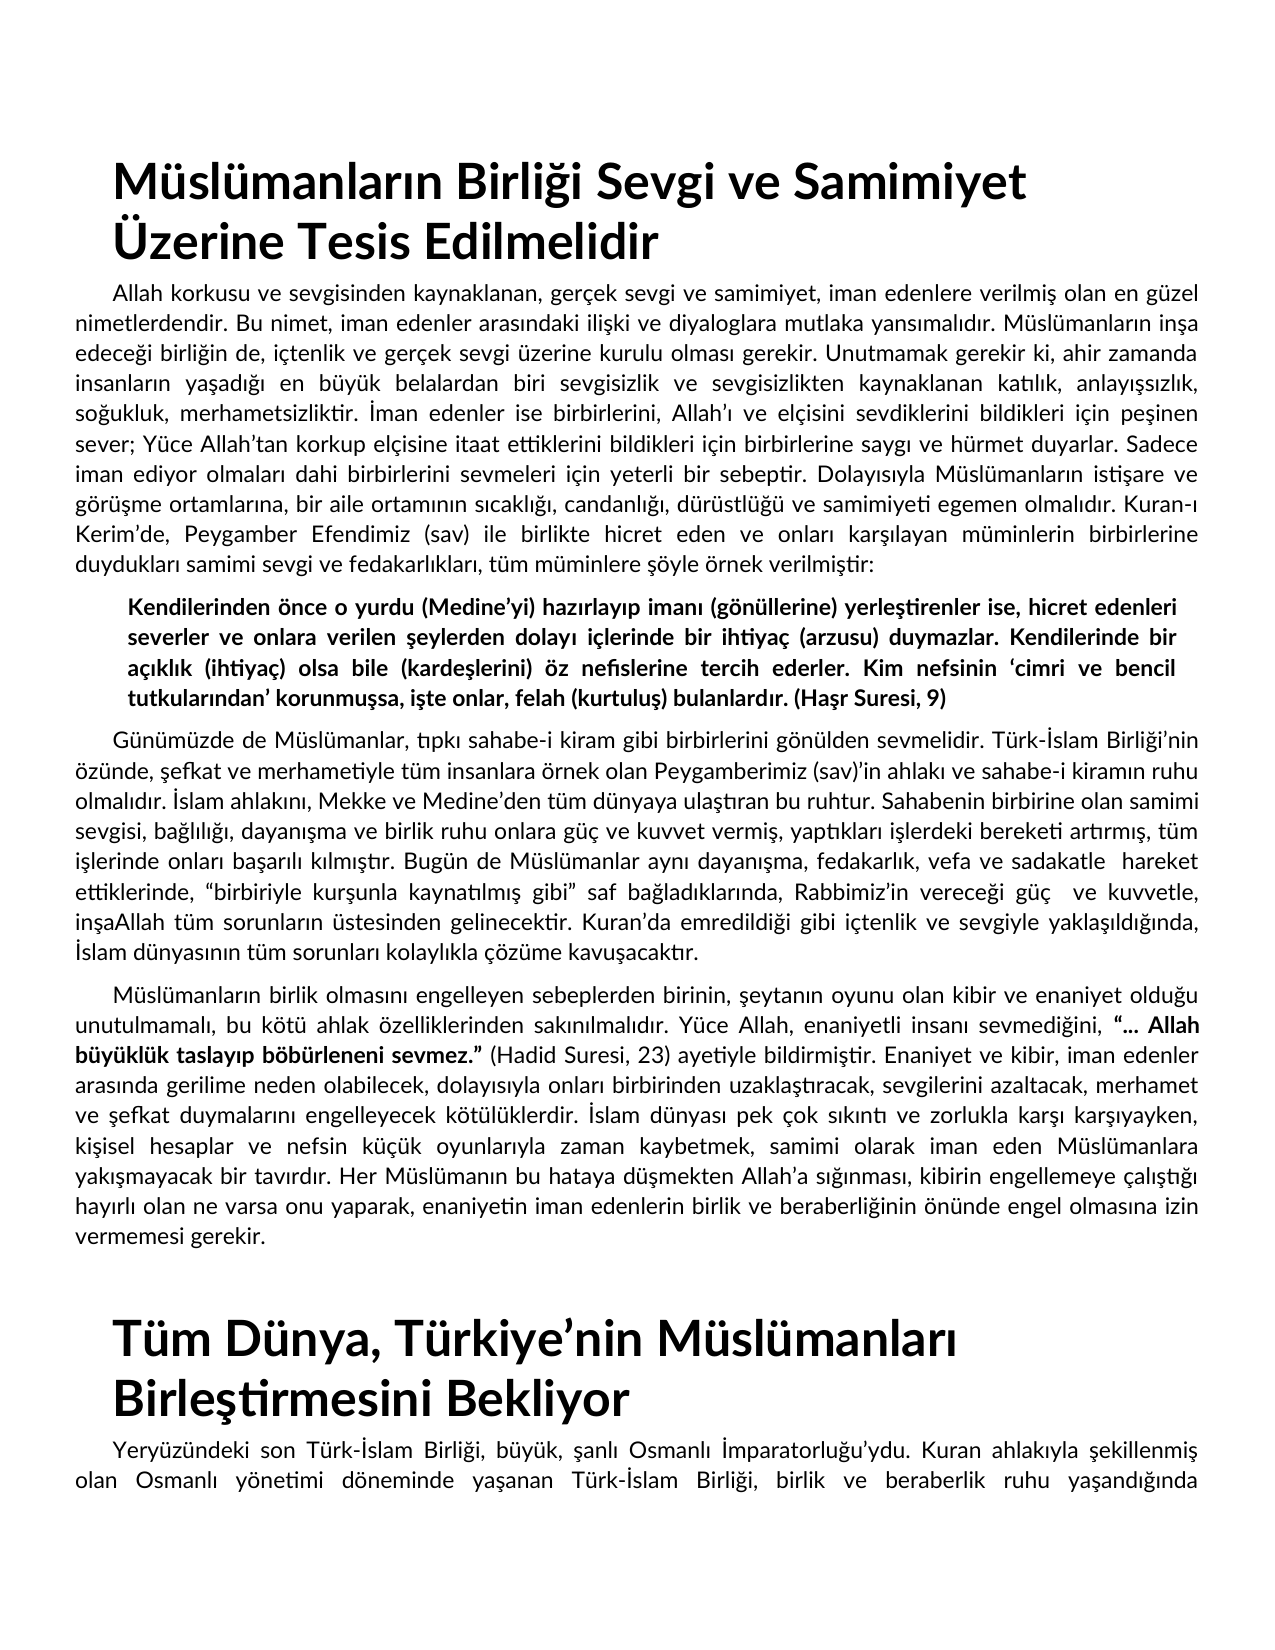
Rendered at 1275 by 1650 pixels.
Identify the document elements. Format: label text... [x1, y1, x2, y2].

text Yeryüzündeki son Türk-İslam Birliği, büyük, şanlı Osmanlı İmparatorluğu’ydu. Kuran ahlakıyla şekillenmiş olan Osmanlı yönetimi döneminde yaşanan Türk-İslam Birliği, birlik ve beraberlik ruhu yaşandığında [75, 1436, 1200, 1493]
text Kendilerinden önce o yurdu (Medine’yi) hazırlayıp imanı (gönüllerine) yerleştirenler ise, hicret edenleri severler ve onlara verilen şeylerden dolayı içlerinde bir ihtiyaç (arzusu) duymazlar. Kendilerinde bir açıklık (ihtiyaç) olsa bile (kardeşlerini) öz nefislerine tercih ederler. Kim nefsinin ‘cimri ve bencil tutkularından’ korunmuşsa, işte onlar, felah (kurtuluş) bulanlardır. (Haşr Suresi, 9) [127, 593, 1177, 711]
text Allah korkusu ve sevgisinden kaynaklanan, gerçek sevgi ve samimiyet, iman edenlere verilmiş olan en güzel nimetlerdendir. Bu nimet, iman edenler arasındaki ilişki ve diyaloglara mutlaka yansımalıdır. Müslümanların inşa edeceği birliğin de, içtenlik ve gerçek sevgi üzerine kurulu olması gerekir. Unutmamak gerekir ki, ahir zamanda insanların yaşadığı en büyük belalardan biri sevgisizlik ve sevgisizlikten kaynaklanan katılık, anlayışsızlık, soğukluk, merhametsizliktir. İman edenler ise birbirlerini, Allah’ı ve elçisini sevdiklerini bildikleri için peşinen sever; Yüce Allah’tan korkup elçisine itaat ettiklerini bildikleri için birbirlerine saygı ve hürmet duyarlar. Sadece iman ediyor olmaları dahi birbirlerini sevmeleri için yeterli bir sebeptir. Dolayısıyla Müslümanların istişare ve görüşme ortamlarına, bir aile ortamının sıcaklığı, candanlığı, dürüstlüğü ve samimiyeti egemen olmalıdır. Kuran-ı Kerim’de, Peygamber Efendimiz (sav) ile birlikte hicret eden ve onları karşılayan müminlerin birbirlerine duydukları samimi sevgi ve fedakarlıkları, tüm müminlere şöyle örnek verilmiştir: [75, 278, 1200, 578]
text Müslümanların birlik olmasını engelleyen sebeplerden birinin, şeytanın oyunu olan kibir ve enaniyet olduğu unutulmamalı, bu kötü ahlak özelliklerinden sakınılmalıdır. Yüce Allah, enaniyetli insanı sevmediğini, “... Allah büyüklük taslayıp böbürleneni sevmez.” (Hadid Suresi, 23) ayetiyle bildirmiştir. Enaniyet ve kibir, iman edenler arasında gerilime neden olabilecek, dolayısıyla onları birbirinden uzaklaştıracak, sevgilerini azaltacak, merhamet ve şefkat duymalarını engelleyecek kötülüklerdir. İslam dünyası pek çok sıkıntı ve zorlukla karşı karşıyayken, kişisel hesaplar ve nefsin küçük oyunlarıyla zaman kaybetmek, samimi olarak iman eden Müslümanlara yakışmayacak bir tavırdır. Her Müslümanın bu hataya düşmekten Allah’a sığınması, kibirin engellemeye çalıştığı hayırlı olan ne varsa onu yaparak, enaniyetin iman edenlerin birlik ve beraberliğinin önünde engel olmasına izin vermemesi gerekir. [75, 980, 1200, 1249]
subtitle Müslümanların Birliği Sevgi ve Samimiyet Üzerine Tesis Edilmelidir [112, 150, 1200, 270]
subtitle Tüm Dünya, Türkiye’nin Müslümanları Birleştirmesini Bekliyor [112, 1307, 1200, 1427]
text Günümüzde de Müslümanlar, tıpkı sahabe-i kiram gibi birbirlerini gönülden sevmelidir. Türk-İslam Birliği’nin özünde, şefkat ve merhametiyle tüm insanlara örnek olan Peygamberimiz (sav)’in ahlakı ve sahabe-i kiramın ruhu olmalıdır. İslam ahlakını, Mekke ve Medine’den tüm dünyaya ulaştıran bu ruhtur. Sahabenin birbirine olan samimi sevgisi, bağlılığı, dayanışma ve birlik ruhu onlara güç ve kuvvet vermiş, yaptıkları işlerdeki bereketi artırmış, tüm işlerinde onları başarılı kılmıştır. Bugün de Müslümanlar aynı dayanışma, fedakarlık, vefa ve sadakatle hareket ettiklerinde, “birbiriyle kurşunla kaynatılmış gibi” saf bağladıklarında, Rabbimiz’in vereceği güç ve kuvvetle, inşaAllah tüm sorunların üstesinden gelinecektir. Kuran’da emredildiği gibi içtenlik ve sevgiyle yaklaşıldığında, İslam dünyasının tüm sorunları kolaylıkla çözüme kavuşacaktır. [75, 726, 1200, 965]
